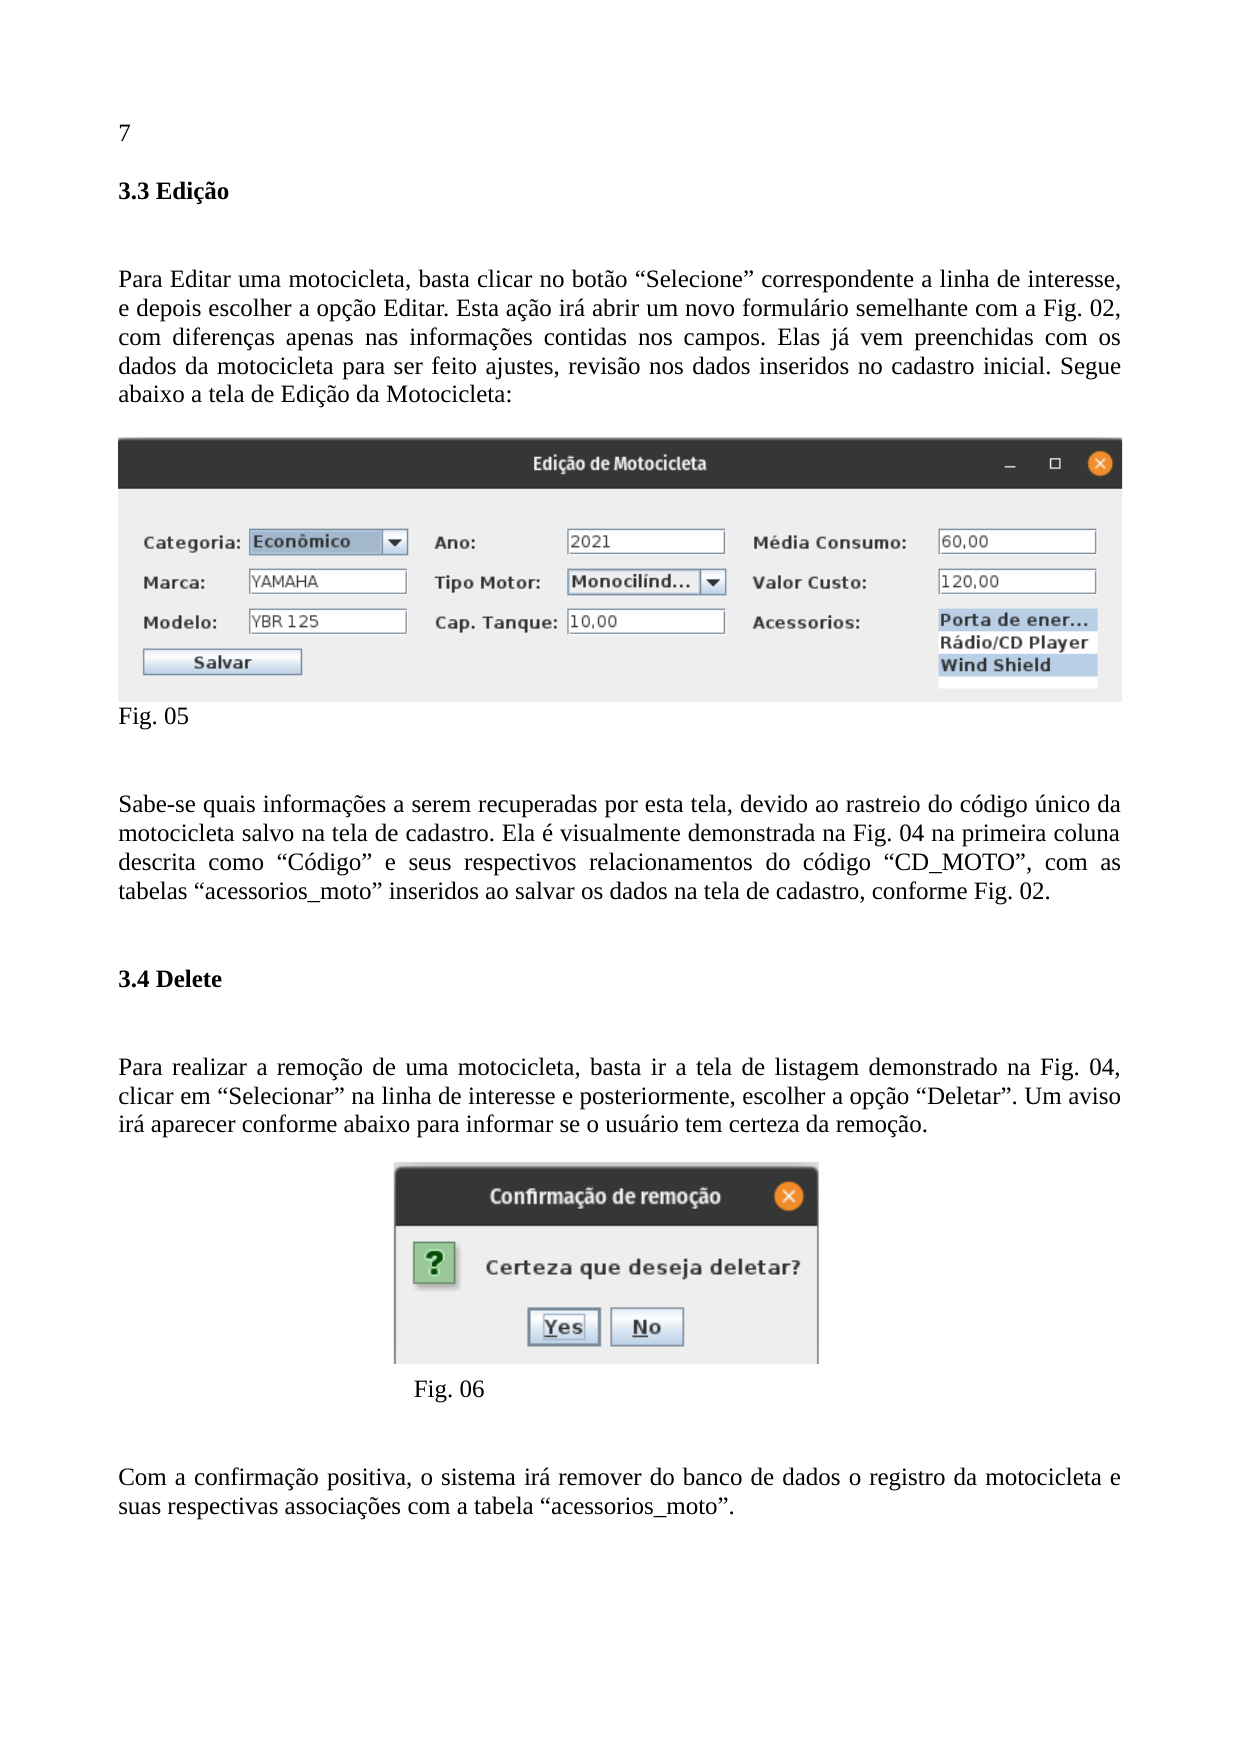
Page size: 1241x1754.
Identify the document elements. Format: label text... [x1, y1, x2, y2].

text Fig. 06 [118, 1374, 1122, 1403]
text 3.3 Edição [118, 176, 1122, 205]
text Sabe-se quais informações a serem recuperadas por esta tela, devido ao rastreio do código único da motocicleta salvo na tela de cadastro. Ela é visualmente demonstrada na Fig. 04 na primeira coluna descrita como “Código” e seus respectivos relacionamentos do código “CD_MOTO”, com as tabelas “acessorios_moto” inseridos ao salvar os dados na tela de cadastro, conforme Fig. 02. [118, 789, 1122, 904]
text Para realizar a remoção de uma motocicleta, basta ir a tela de listagem demonstrado na Fig. 04, clicar em “Selecionar” na linha de interesse e posteriormente, escolher a opção “Deletar”. Um aviso irá aparecer conforme abaixo para informar se o usuário tem certeza da remoção. [118, 1052, 1122, 1138]
text Com a confirmação positiva, o sistema irá remover do banco de dados o registro da motocicleta e suas respectivas associações com a tabela “acessorios_moto”. [118, 1462, 1122, 1519]
picture [393, 1162, 819, 1364]
text Para Editar uma motocicleta, basta clicar no botão “Selecione” correspondente a linha de interesse, e depois escolher a opção Editar. Esta ação irá abrir um novo formulário semelhante com a Fig. 02, com diferenças apenas nas informações contidas nos campos. Elas já vem preenchidas com os dados da motocicleta para ser feito ajustes, revisão nos dados inseridos no cadastro inicial. Segue abaixo a tela de Edição da Motocicleta: [118, 264, 1122, 408]
text 3.4 Delete [118, 964, 1122, 993]
picture [118, 437, 1123, 702]
text Fig. 05 [118, 702, 1122, 730]
